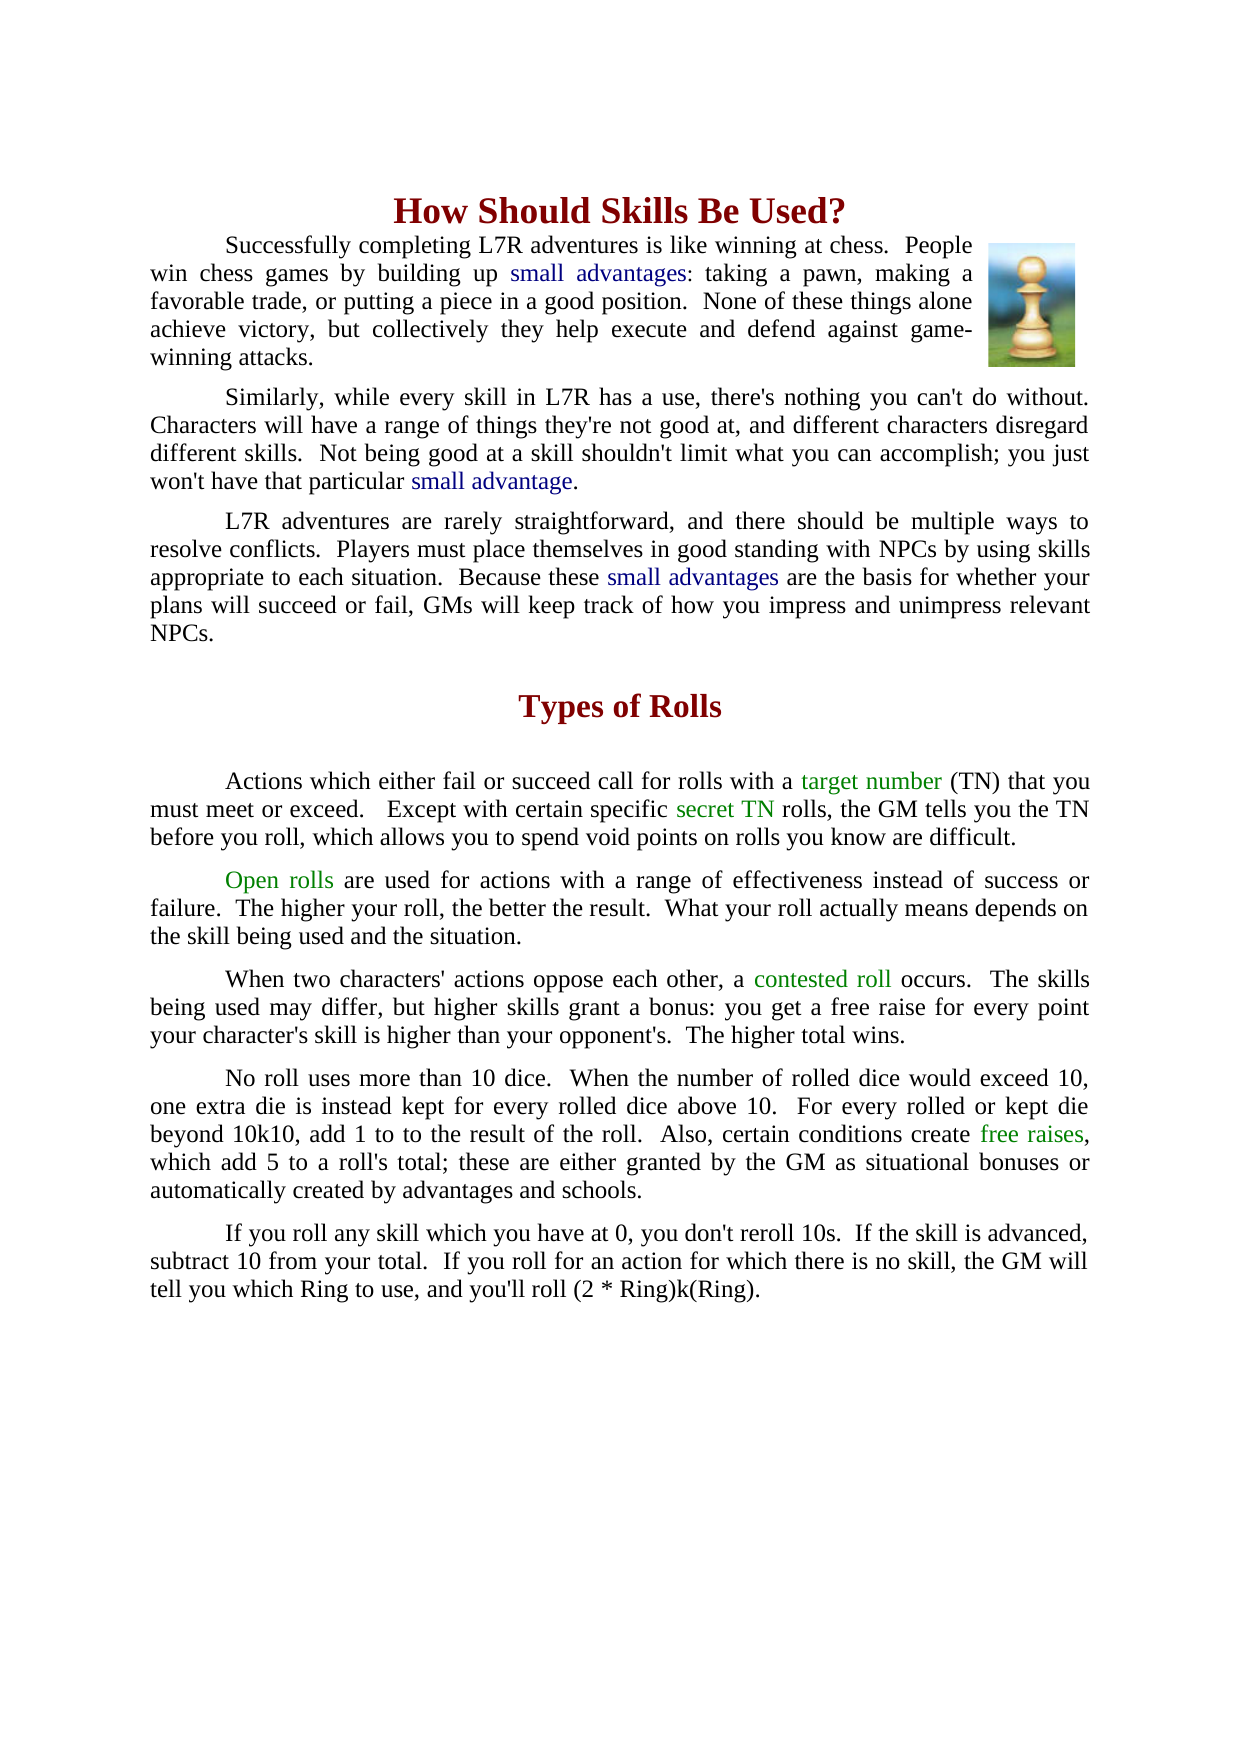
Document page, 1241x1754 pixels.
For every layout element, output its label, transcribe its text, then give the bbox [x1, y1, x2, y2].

text How Should Skills Be Used? [150, 190, 1090, 231]
text Open rolls are used for actions with a range of effectiveness instead of success or failure. The higher your roll, the better the result. What your roll actually means depends on the skill being used and the situation. [150, 866, 1090, 950]
table_header [973, 231, 1090, 371]
text Actions which either fail or succeed call for rolls with a target number (TN) that you must meet or exceed. Except with certain specific secret TN rolls, the GM tells you the TN before you roll, which allows you to spend void points on rolls you know are difficult. [150, 767, 1090, 851]
text Similarly, while every skill in L7R has a use, there's nothing you can't do without. Characters will have a range of things they're not good at, and different characters disregard different skills. Not being good at a skill shouldn't limit what you can accomplish; you just won't have that particular small advantage. [150, 383, 1090, 495]
text L7R adventures are rarely straightforward, and there should be multiple ways to resolve conflicts. Players must place themselves in good standing with NPCs by using skills appropriate to each situation. Because these small advantages are the basis for whether your plans will succeed or fail, GMs will keep track of how you impress and unimpress relevant NPCs. [150, 507, 1090, 647]
text Types of Rolls [150, 687, 1090, 724]
picture [988, 243, 1076, 367]
text If you roll any skill which you have at 0, you don't reroll 10s. If the skill is advanced, subtract 10 from your total. If you roll for an action for which there is no skill, the GM will tell you which Ring to use, and you'll roll (2 * Ring)k(Ring). [150, 1219, 1090, 1303]
table_header Successfully completing L7R adventures is like winning at chess. People win chess games by building up small advantages: taking a pawn, making a favorable trade, or putting a piece in a good position. None of these things alone achieve victory, but collectively they help execute and defend against game-winning attacks. [150, 231, 973, 371]
text No roll uses more than 10 dice. When the number of rolled dice would exceed 10, one extra die is instead kept for every rolled dice above 10. For every rolled or kept die beyond 10k10, add 1 to to the result of the roll. Also, certain conditions create free raises, which add 5 to a roll's total; these are either granted by the GM as situational bonuses or automatically created by advantages and schools. [150, 1064, 1090, 1204]
text When two characters' actions oppose each other, a contested roll occurs. The skills being used may differ, but higher skills grant a bonus: you get a free raise for every point your character's skill is higher than your opponent's. The higher total wins. [150, 965, 1090, 1049]
